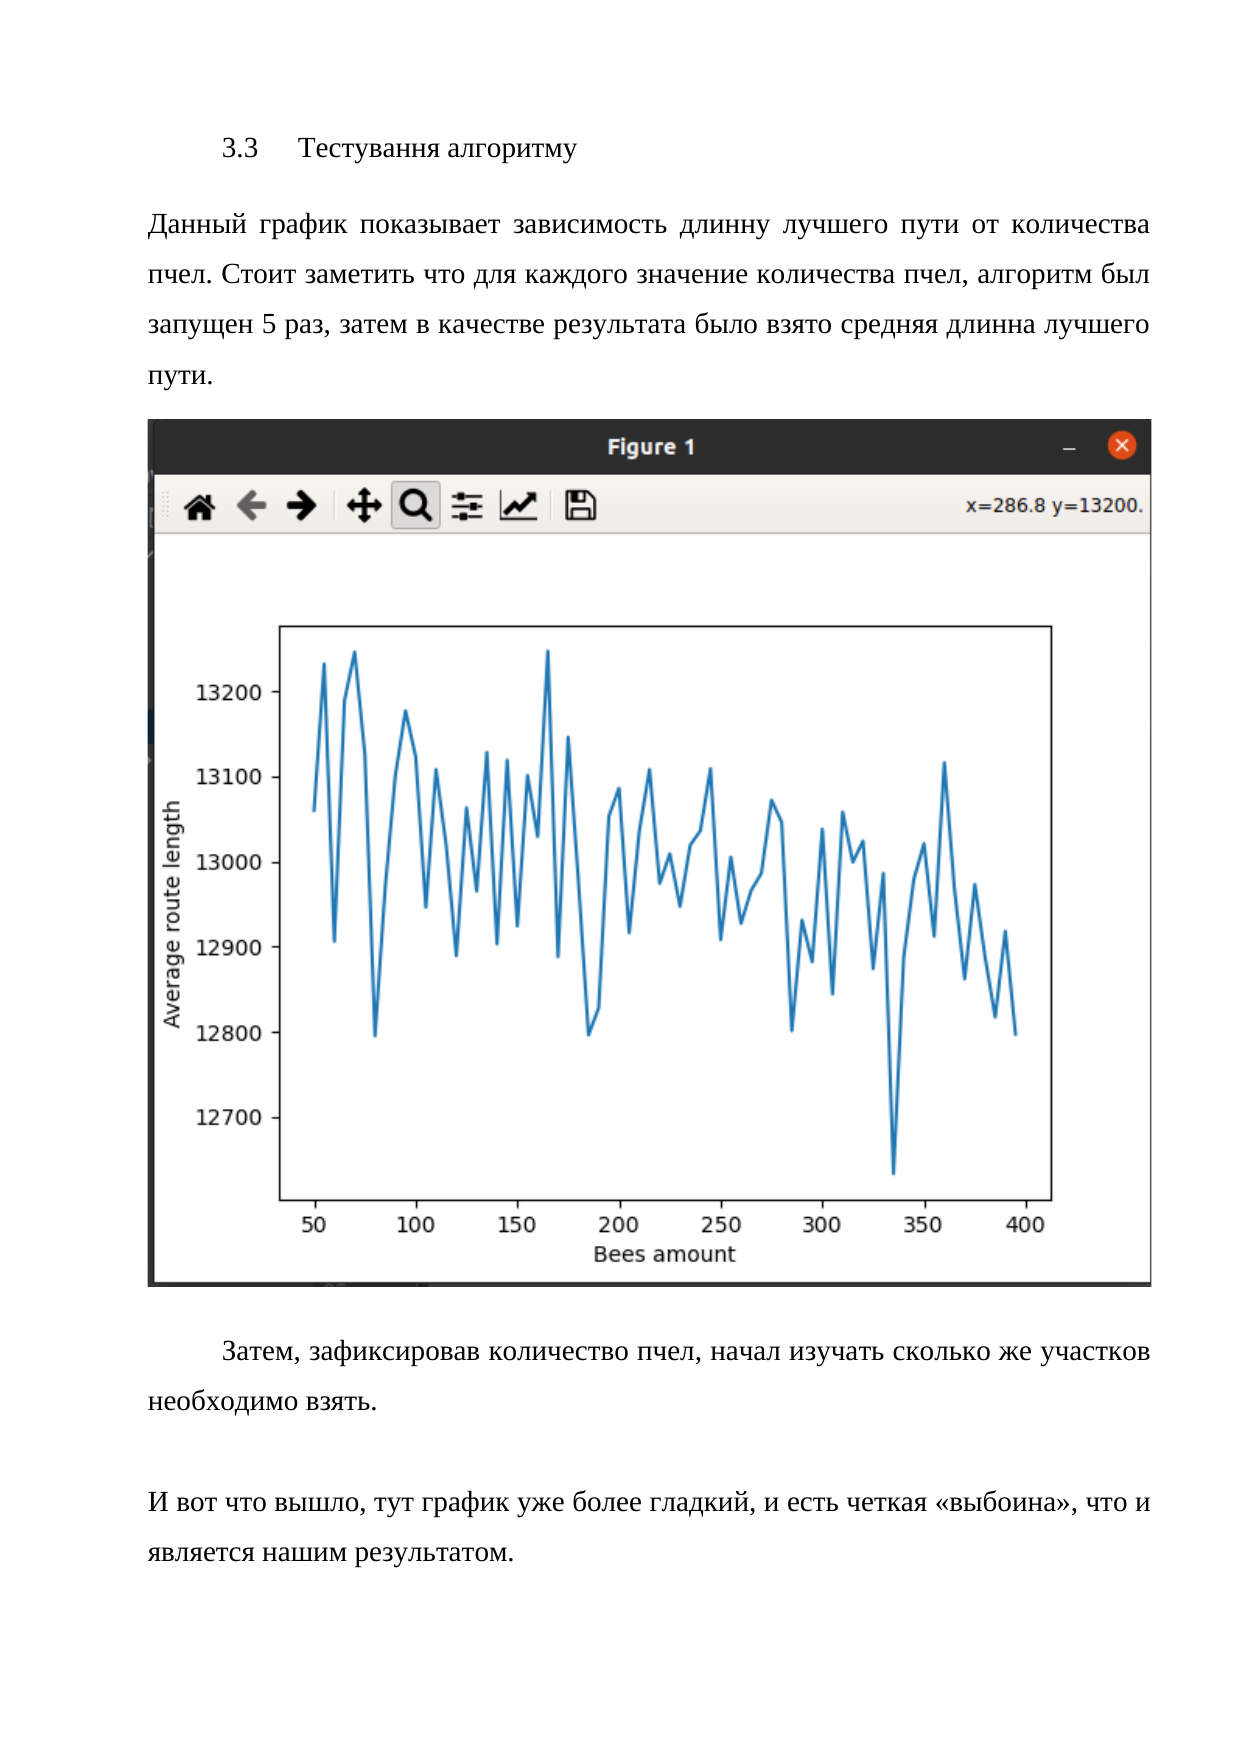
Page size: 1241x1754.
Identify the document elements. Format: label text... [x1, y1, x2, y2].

subtitle Данный график показывает зависимость длинну лучшего пути от количества пчел. Стоит заметить что для каждого значение количества пчел, алгоритм был запущен 5 раз, затем в качестве результата было взято средняя длинна лучшего пути. [148, 206, 1152, 390]
subtitle Тестування алгоритму [148, 131, 1152, 164]
picture [147, 419, 1152, 1287]
text Затем, зафиксировав количество пчел, начал изучать сколько же участков необходимо взять. [148, 1287, 1152, 1417]
text И вот что вышло, тут график уже более гладкий, и есть четкая «выбоина», что и является нашим результатом. [148, 1484, 1152, 1568]
